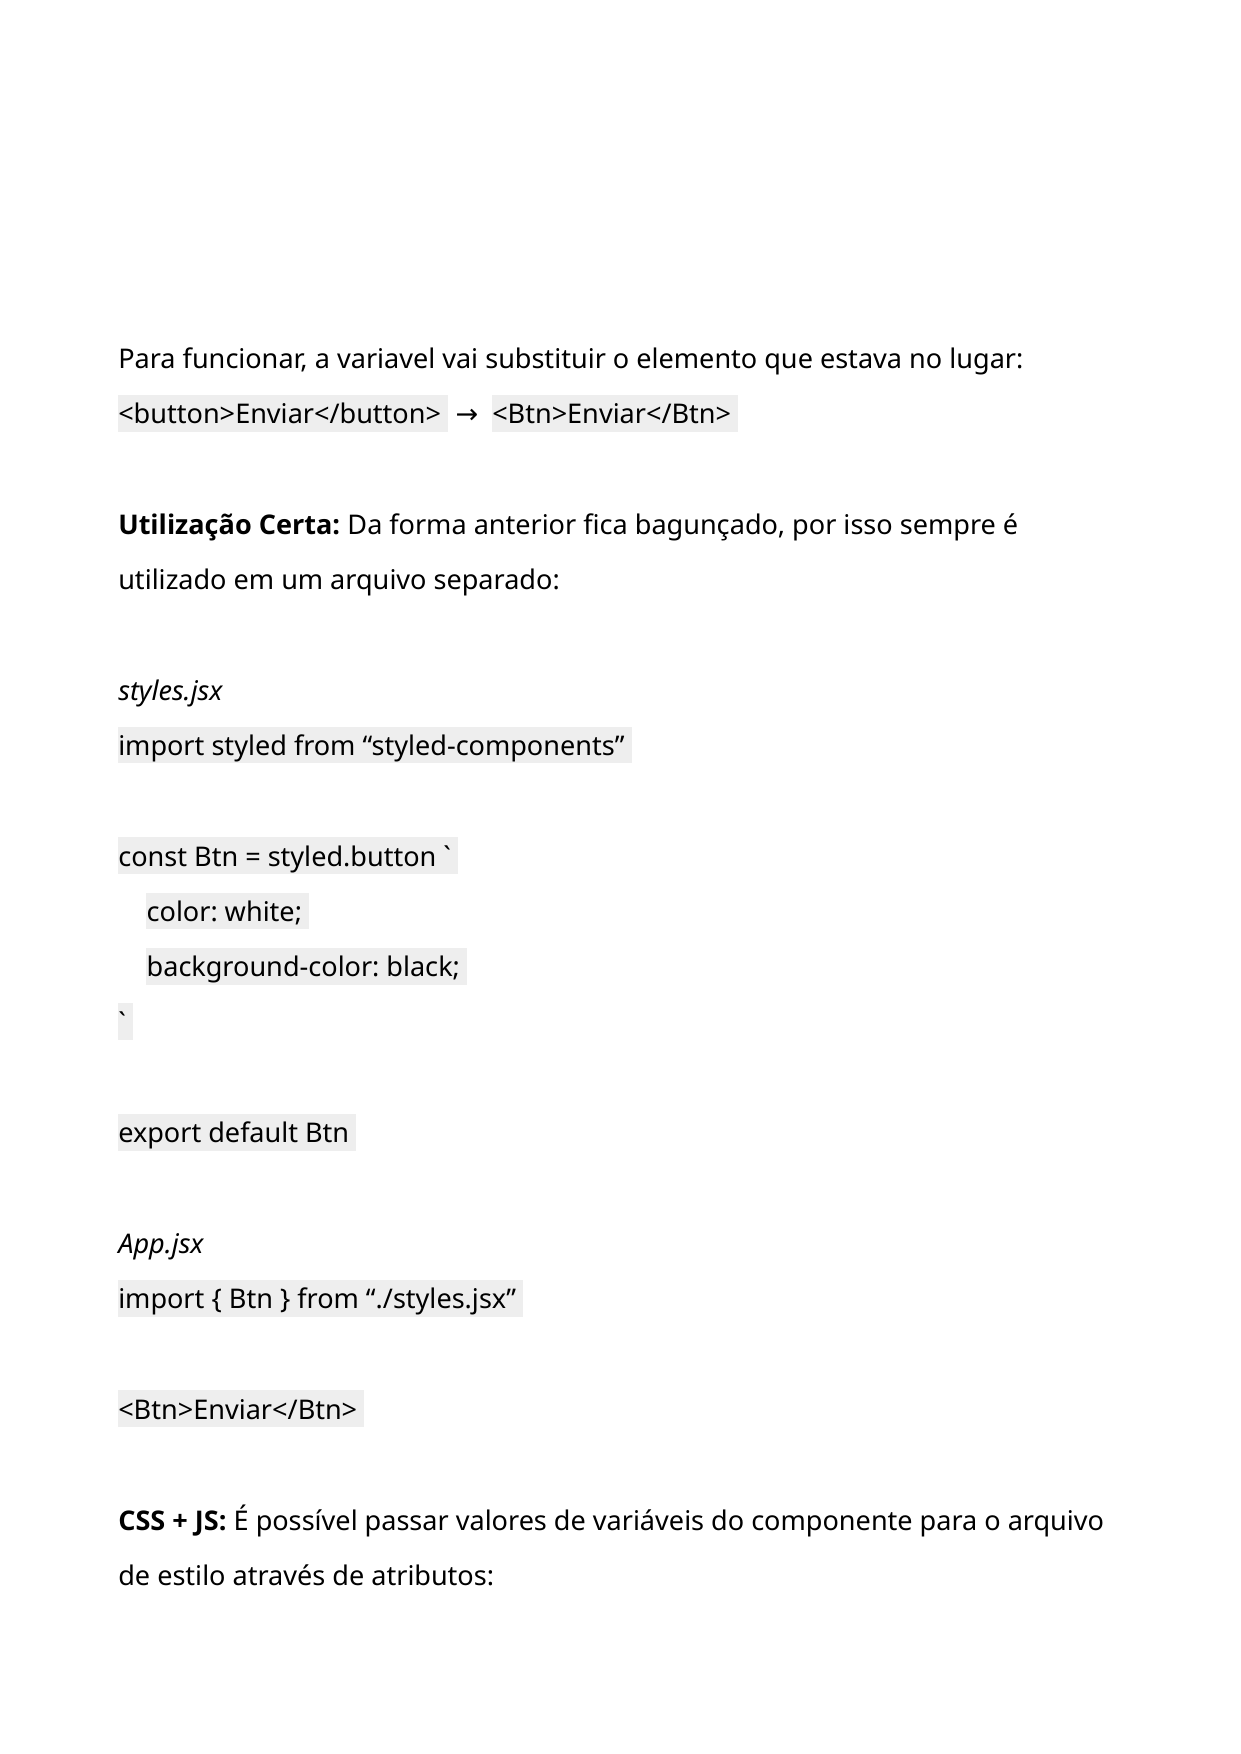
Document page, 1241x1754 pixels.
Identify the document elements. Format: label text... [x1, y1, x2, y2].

text export default Btn [118, 1114, 1122, 1151]
text import { Btn } from “./styles.jsx” [118, 1280, 1122, 1317]
text ` [118, 1003, 1122, 1040]
text const Btn = styled.button ` [118, 837, 1122, 874]
text Para funcionar, a variavel vai substituir o elemento que estava no lugar: [118, 339, 1122, 376]
text color: white; [118, 892, 1122, 929]
text background-color: black; [118, 948, 1122, 985]
text import styled from “styled-components” [118, 727, 1122, 763]
text <button>Enviar</button> → <Btn>Enviar</Btn> [118, 395, 1122, 432]
text App.jsx [118, 1224, 1122, 1261]
text styles.jsx [118, 671, 1122, 708]
text <Btn>Enviar</Btn> [118, 1390, 1122, 1427]
text CSS + JS: É possível passar valores de variáveis do componente para o arquivo de estilo através de atributos: [118, 1501, 1122, 1593]
text Utilização Certa: Da forma anterior fica bagunçado, por isso sempre é utilizado em um arquivo separado: [118, 505, 1122, 597]
